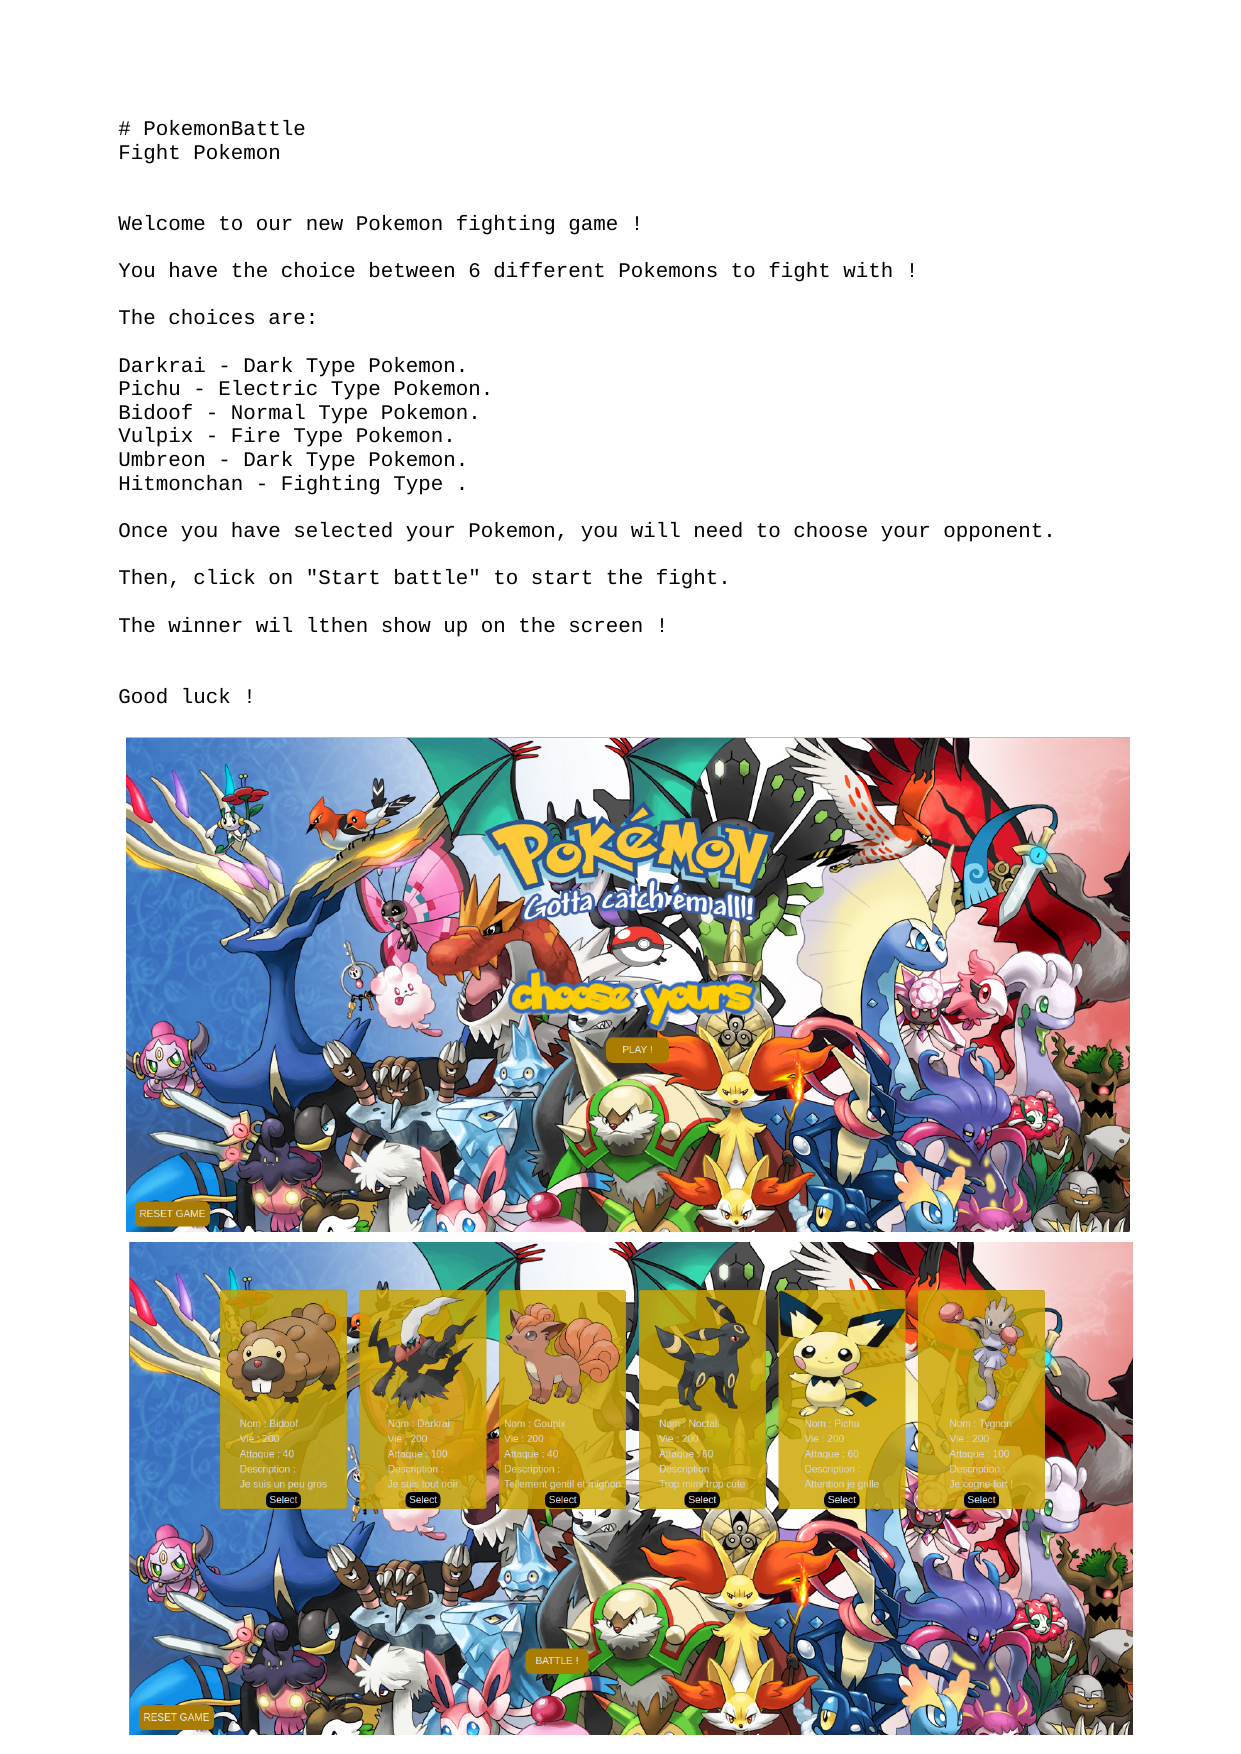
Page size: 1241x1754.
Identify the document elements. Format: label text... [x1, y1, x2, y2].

text Hitmonchan - Fighting Type . [118, 473, 1122, 496]
text Bidoof - Normal Type Pokemon. [118, 402, 1122, 426]
text Then, click on "Start battle" to start the fight. [118, 567, 1122, 591]
picture [129, 1242, 1133, 1735]
text Once you have selected your Pokemon, you will need to choose your opponent. [118, 520, 1122, 544]
text Vulpix - Fire Type Pokemon. [118, 426, 1122, 449]
text # PokemonBattle [118, 118, 1122, 142]
text Welcome to our new Pokemon fighting game ! [118, 213, 1122, 236]
text The choices are: [118, 307, 1122, 331]
picture [126, 737, 1130, 1232]
text Darkrai - Dark Type Pokemon. [118, 354, 1122, 378]
text Umbreon - Dark Type Pokemon. [118, 449, 1122, 473]
text Good luck ! [118, 686, 1122, 709]
text Fight Pokemon [118, 142, 1122, 165]
text You have the choice between 6 different Pokemons to fight with ! [118, 260, 1122, 284]
text The winner wil lthen show up on the screen ! [118, 615, 1122, 638]
text Pichu - Electric Type Pokemon. [118, 378, 1122, 402]
